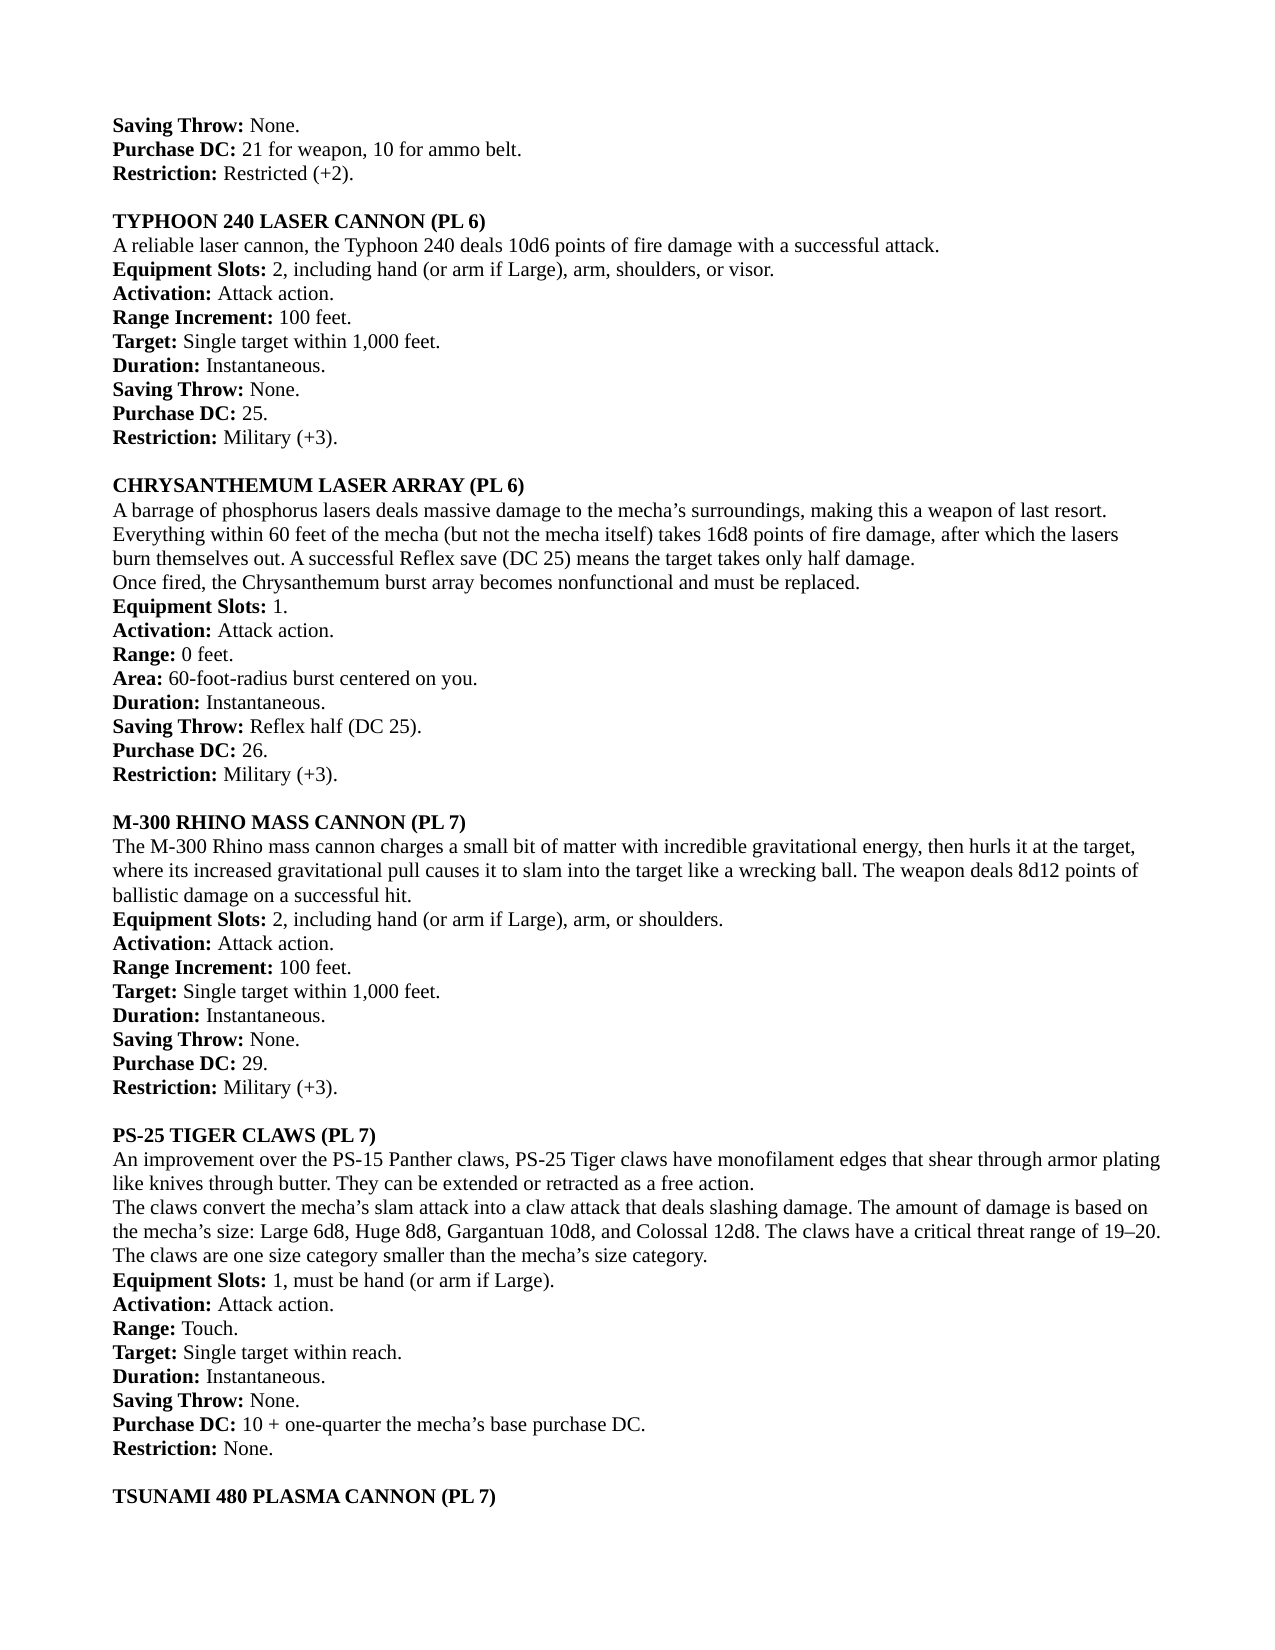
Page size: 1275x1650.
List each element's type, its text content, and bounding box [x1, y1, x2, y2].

text Purchase DC: 29. [112, 1051, 1162, 1075]
text M-300 RHINO MASS CANNON (PL 7) [112, 810, 1162, 834]
text Equipment Slots: 2, including hand (or arm if Large), arm, shoulders, or visor. [112, 257, 1162, 281]
text Duration: Instantaneous. [112, 353, 1162, 377]
text Target: Single target within 1,000 feet. [112, 979, 1162, 1003]
text Range Increment: 100 feet. [112, 305, 1162, 329]
text PS-25 TIGER CLAWS (PL 7) [112, 1123, 1162, 1147]
text Saving Throw: None. [112, 1027, 1162, 1051]
text CHRYSANTHEMUM LASER ARRAY (PL 6) [112, 473, 1162, 497]
text Saving Throw: None. [112, 112, 1162, 137]
text TYPHOON 240 LASER CANNON (PL 6) [112, 209, 1162, 233]
text Saving Throw: None. [112, 377, 1162, 401]
text Restriction: Restricted (+2). [112, 161, 1162, 185]
text Area: 60-foot-radius burst centered on you. [112, 666, 1162, 690]
text Duration: Instantaneous. [112, 1364, 1162, 1388]
text Activation: Attack action. [112, 1292, 1162, 1316]
text Once fired, the Chrysanthemum burst array becomes nonfunctional and must be replaced. [112, 570, 1162, 594]
text Range Increment: 100 feet. [112, 955, 1162, 979]
text Restriction: Military (+3). [112, 425, 1162, 449]
text Equipment Slots: 2, including hand (or arm if Large), arm, or shoulders. [112, 907, 1162, 931]
text A barrage of phosphorus lasers deals massive damage to the mecha’s surroundings, making this a weapon of last resort. Everything within 60 feet of the mecha (but not the mecha itself) takes 16d8 points of fire damage, after which the lasers burn themselves out. A successful Reflex save (DC 25) means the target takes only half damage. [112, 497, 1162, 570]
text The M-300 Rhino mass cannon charges a small bit of matter with incredible gravitational energy, then hurls it at the target, where its increased gravitational pull causes it to slam into the target like a wrecking ball. The weapon deals 8d12 points of ballistic damage on a successful hit. [112, 834, 1162, 907]
text Restriction: None. [112, 1436, 1162, 1460]
text Activation: Attack action. [112, 281, 1162, 305]
text Duration: Instantaneous. [112, 1003, 1162, 1027]
text Purchase DC: 25. [112, 401, 1162, 425]
text Duration: Instantaneous. [112, 690, 1162, 714]
text Target: Single target within 1,000 feet. [112, 329, 1162, 353]
text A reliable laser cannon, the Typhoon 240 deals 10d6 points of fire damage with a successful attack. [112, 233, 1162, 257]
text TSUNAMI 480 PLASMA CANNON (PL 7) [112, 1484, 1162, 1508]
text Equipment Slots: 1. [112, 594, 1162, 618]
text Activation: Attack action. [112, 931, 1162, 955]
text Target: Single target within reach. [112, 1340, 1162, 1364]
text Restriction: Military (+3). [112, 762, 1162, 786]
text Range: Touch. [112, 1316, 1162, 1340]
text Activation: Attack action. [112, 618, 1162, 642]
text Saving Throw: Reflex half (DC 25). [112, 714, 1162, 738]
text Purchase DC: 10 + one-quarter the mecha’s base purchase DC. [112, 1412, 1162, 1436]
text Purchase DC: 21 for weapon, 10 for ammo belt. [112, 137, 1162, 161]
text The claws are one size category smaller than the mecha’s size category. [112, 1243, 1162, 1267]
text An improvement over the PS-15 Panther claws, PS-25 Tiger claws have monofilament edges that shear through armor plating like knives through butter. They can be extended or retracted as a free action. [112, 1147, 1162, 1195]
text Saving Throw: None. [112, 1388, 1162, 1412]
text Purchase DC: 26. [112, 738, 1162, 762]
text Equipment Slots: 1, must be hand (or arm if Large). [112, 1267, 1162, 1292]
text Restriction: Military (+3). [112, 1075, 1162, 1099]
text Range: 0 feet. [112, 642, 1162, 666]
text The claws convert the mecha’s slam attack into a claw attack that deals slashing damage. The amount of damage is based on the mecha’s size: Large 6d8, Huge 8d8, Gargantuan 10d8, and Colossal 12d8. The claws have a critical threat range of 19–20. [112, 1195, 1162, 1243]
